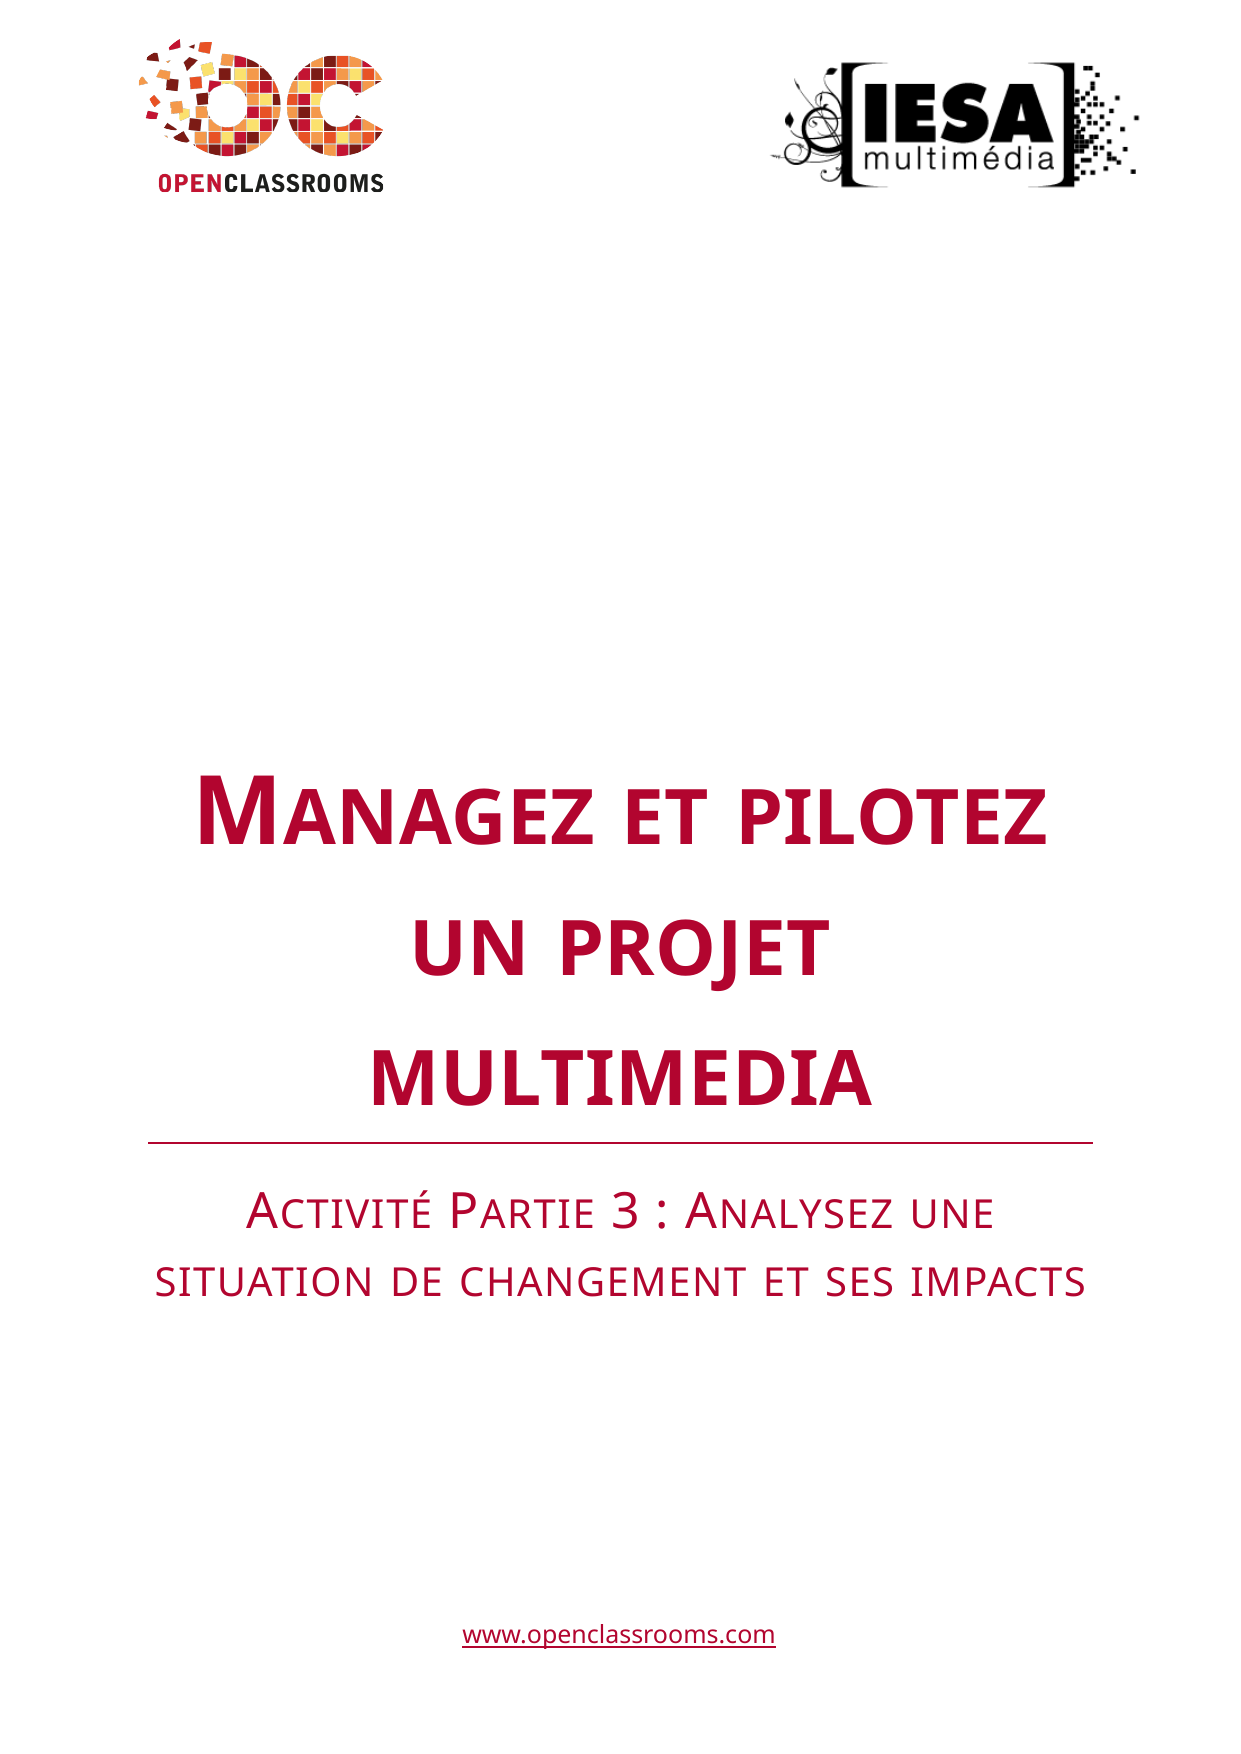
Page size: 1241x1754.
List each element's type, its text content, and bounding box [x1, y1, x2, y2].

picture [766, 57, 1144, 192]
subtitle Activité Partie 3 : Analysez une situation de changement et ses impacts [148, 1175, 1093, 1311]
picture [145, 41, 393, 209]
title Managez et pilotez un projet multimedia [148, 742, 1093, 1142]
